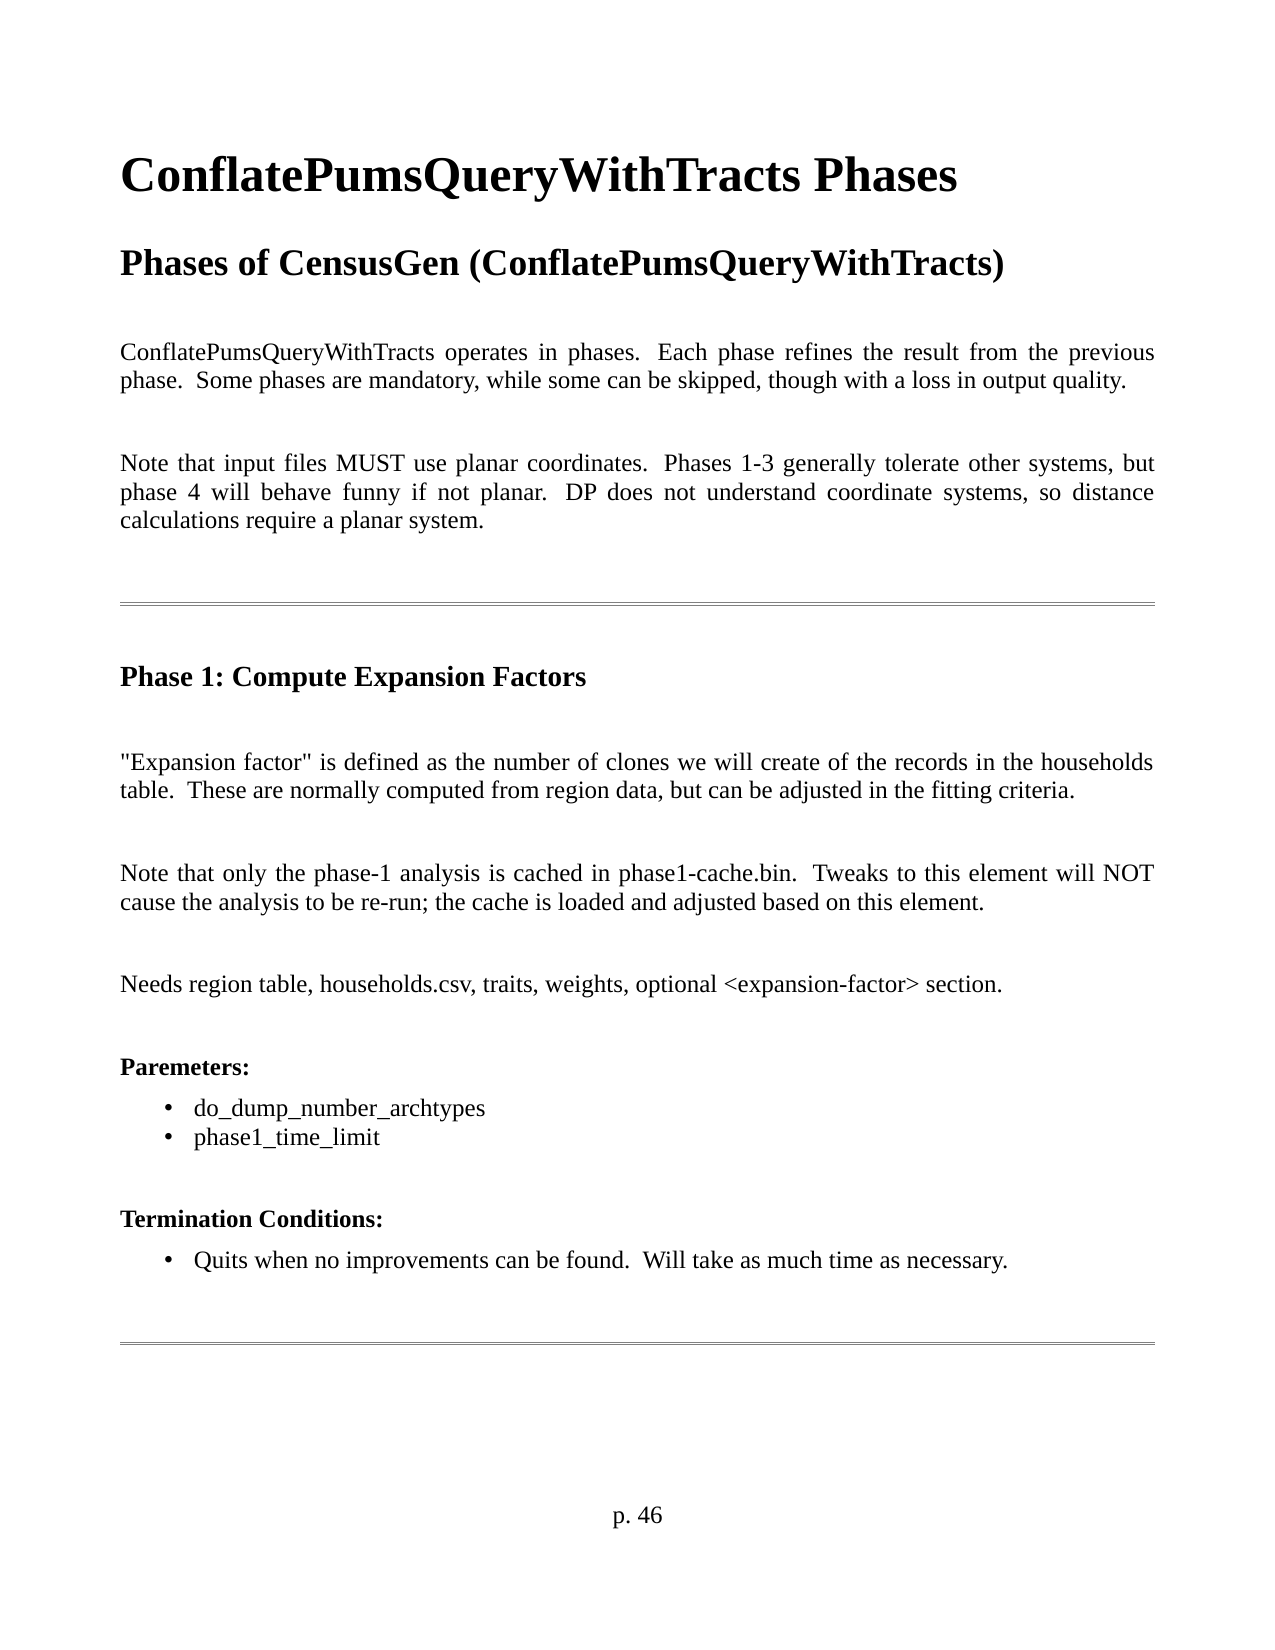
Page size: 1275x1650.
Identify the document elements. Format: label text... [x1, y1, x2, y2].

text Needs region table, households.csv, traits, weights, optional <expansion-factor> section. [120, 969, 1155, 998]
subtitle Phases of CensusGen (ConflatePumsQueryWithTracts) [120, 240, 1155, 283]
text "Expansion factor" is defined as the number of clones we will create of the records in the households table. These are normally computed from region data, but can be adjusted in the fitting criteria. [120, 747, 1155, 804]
list phase1_time_limit [164, 1122, 1155, 1150]
text Paremeters: [120, 1052, 1155, 1080]
list do_dump_number_archtypes [164, 1093, 1155, 1122]
text ConflatePumsQueryWithTracts operates in phases. Each phase refines the result from the previous phase. Some phases are mandatory, while some can be skipped, though with a loss in output quality. [120, 337, 1155, 394]
text Note that input files MUST use planar coordinates. Phases 1-3 generally tolerate other systems, but phase 4 will behave funny if not planar. DP does not understand coordinate systems, so distance calculations require a planar system. [120, 448, 1155, 534]
text Termination Conditions: [120, 1204, 1155, 1233]
subtitle ConflatePumsQueryWithTracts Phases [120, 145, 1155, 202]
list Quits when no improvements can be found. Will take as much time as necessary. [164, 1245, 1155, 1274]
text Note that only the phase-1 analysis is cached in phase1-cache.bin. Tweaks to this element will NOT cause the analysis to be re-run; the cache is loaded and adjusted based on this element. [120, 858, 1155, 915]
subtitle Phase 1: Compute Expansion Factors [120, 659, 1155, 693]
